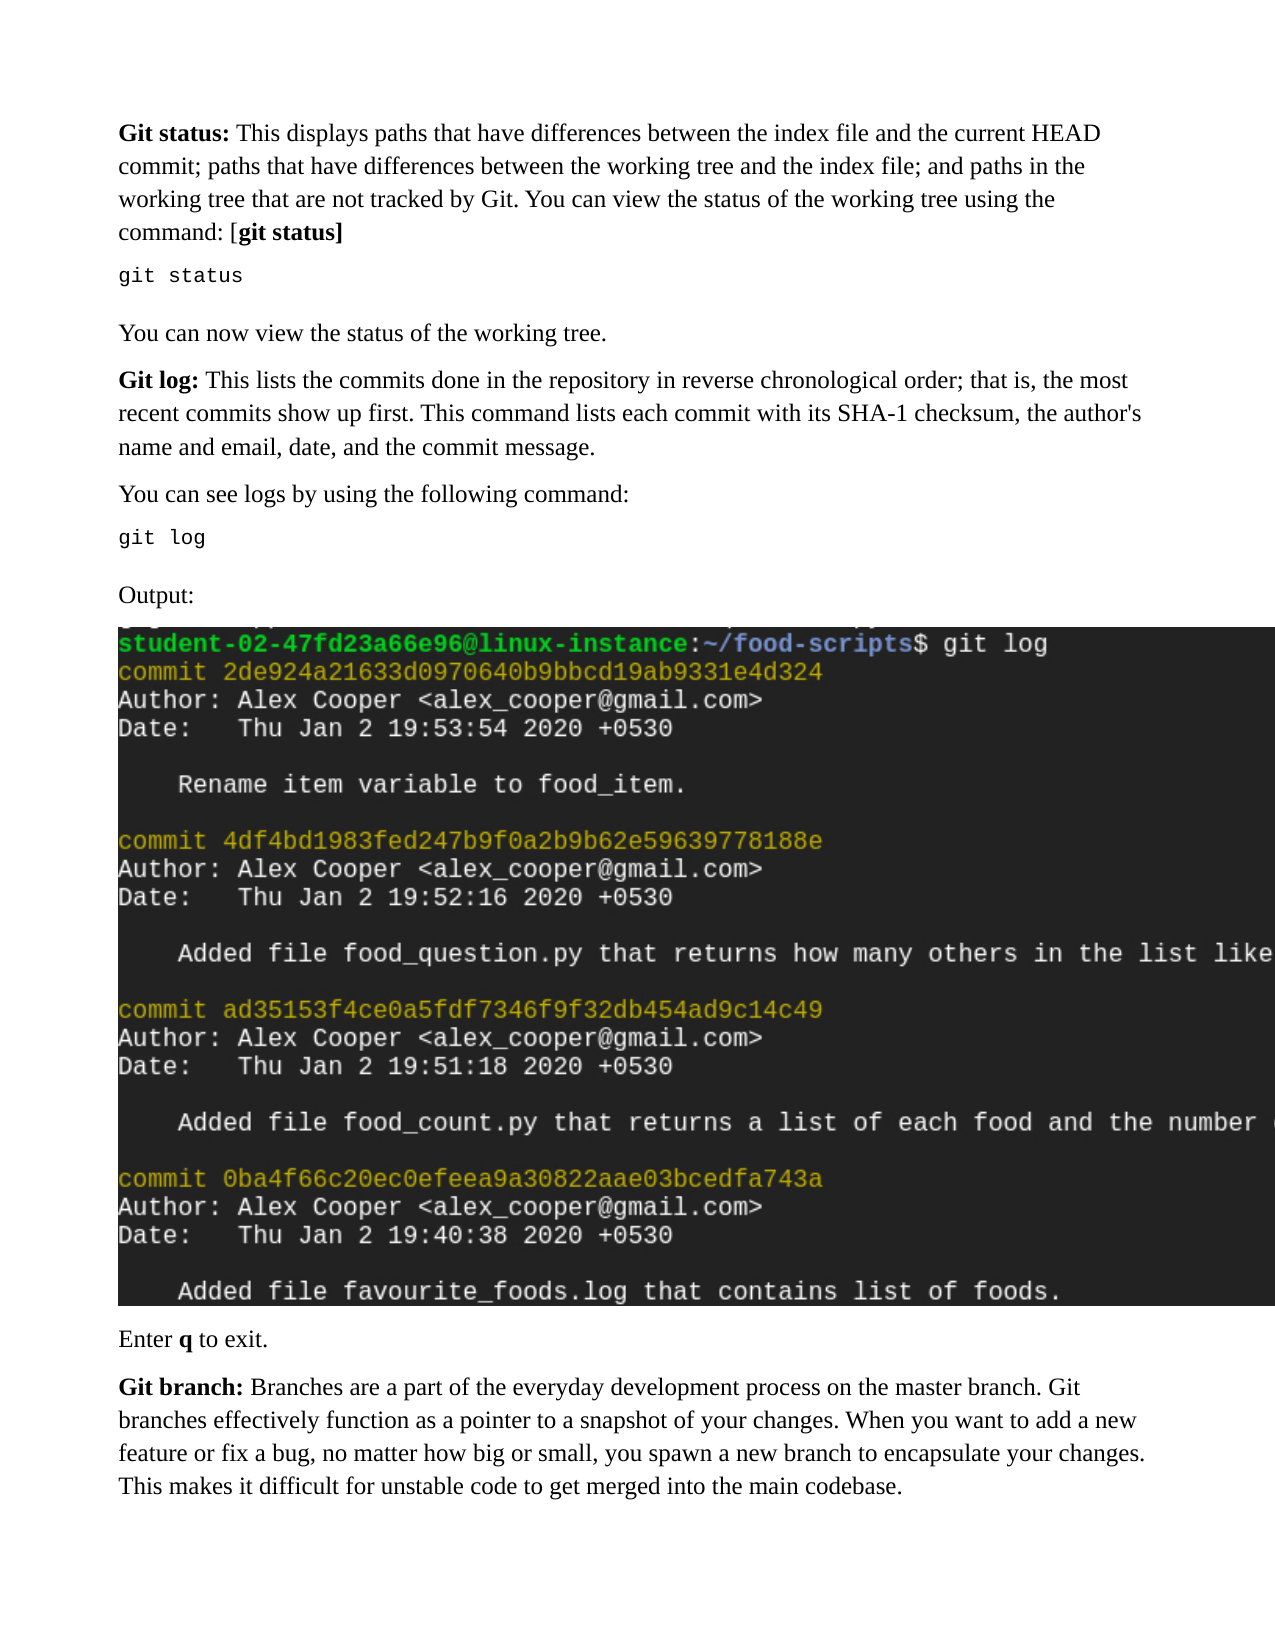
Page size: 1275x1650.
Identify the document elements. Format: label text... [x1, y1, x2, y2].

text Enter q to exit. [118, 1324, 1157, 1353]
text Output: [118, 580, 1157, 609]
text Git branch: Branches are a part of the everyday development process on the master branch. Git branches effectively function as a pointer to a snapshot of your changes. When you want to add a new feature or fix a bug, no matter how big or small, you spawn a new branch to encapsulate your changes. This makes it difficult for unstable code to get merged into the main codebase. [118, 1372, 1157, 1500]
picture [118, 627, 1275, 1306]
text Git log: This lists the commits done in the repository in reverse chronological order; that is, the most recent commits show up first. This command lists each commit with its SHA-1 checksum, the author's name and email, date, and the commit message. [118, 366, 1157, 460]
text You can see logs by using the following command: [118, 479, 1157, 508]
text You can now view the status of the working tree. [118, 318, 1157, 347]
text git status [118, 265, 1157, 288]
text git log [118, 527, 1157, 550]
text Git status: This displays paths that have differences between the index file and the current HEAD commit; paths that have differences between the working tree and the index file; and paths in the working tree that are not tracked by Git. You can view the status of the working tree using the command: [git status] [118, 118, 1157, 246]
